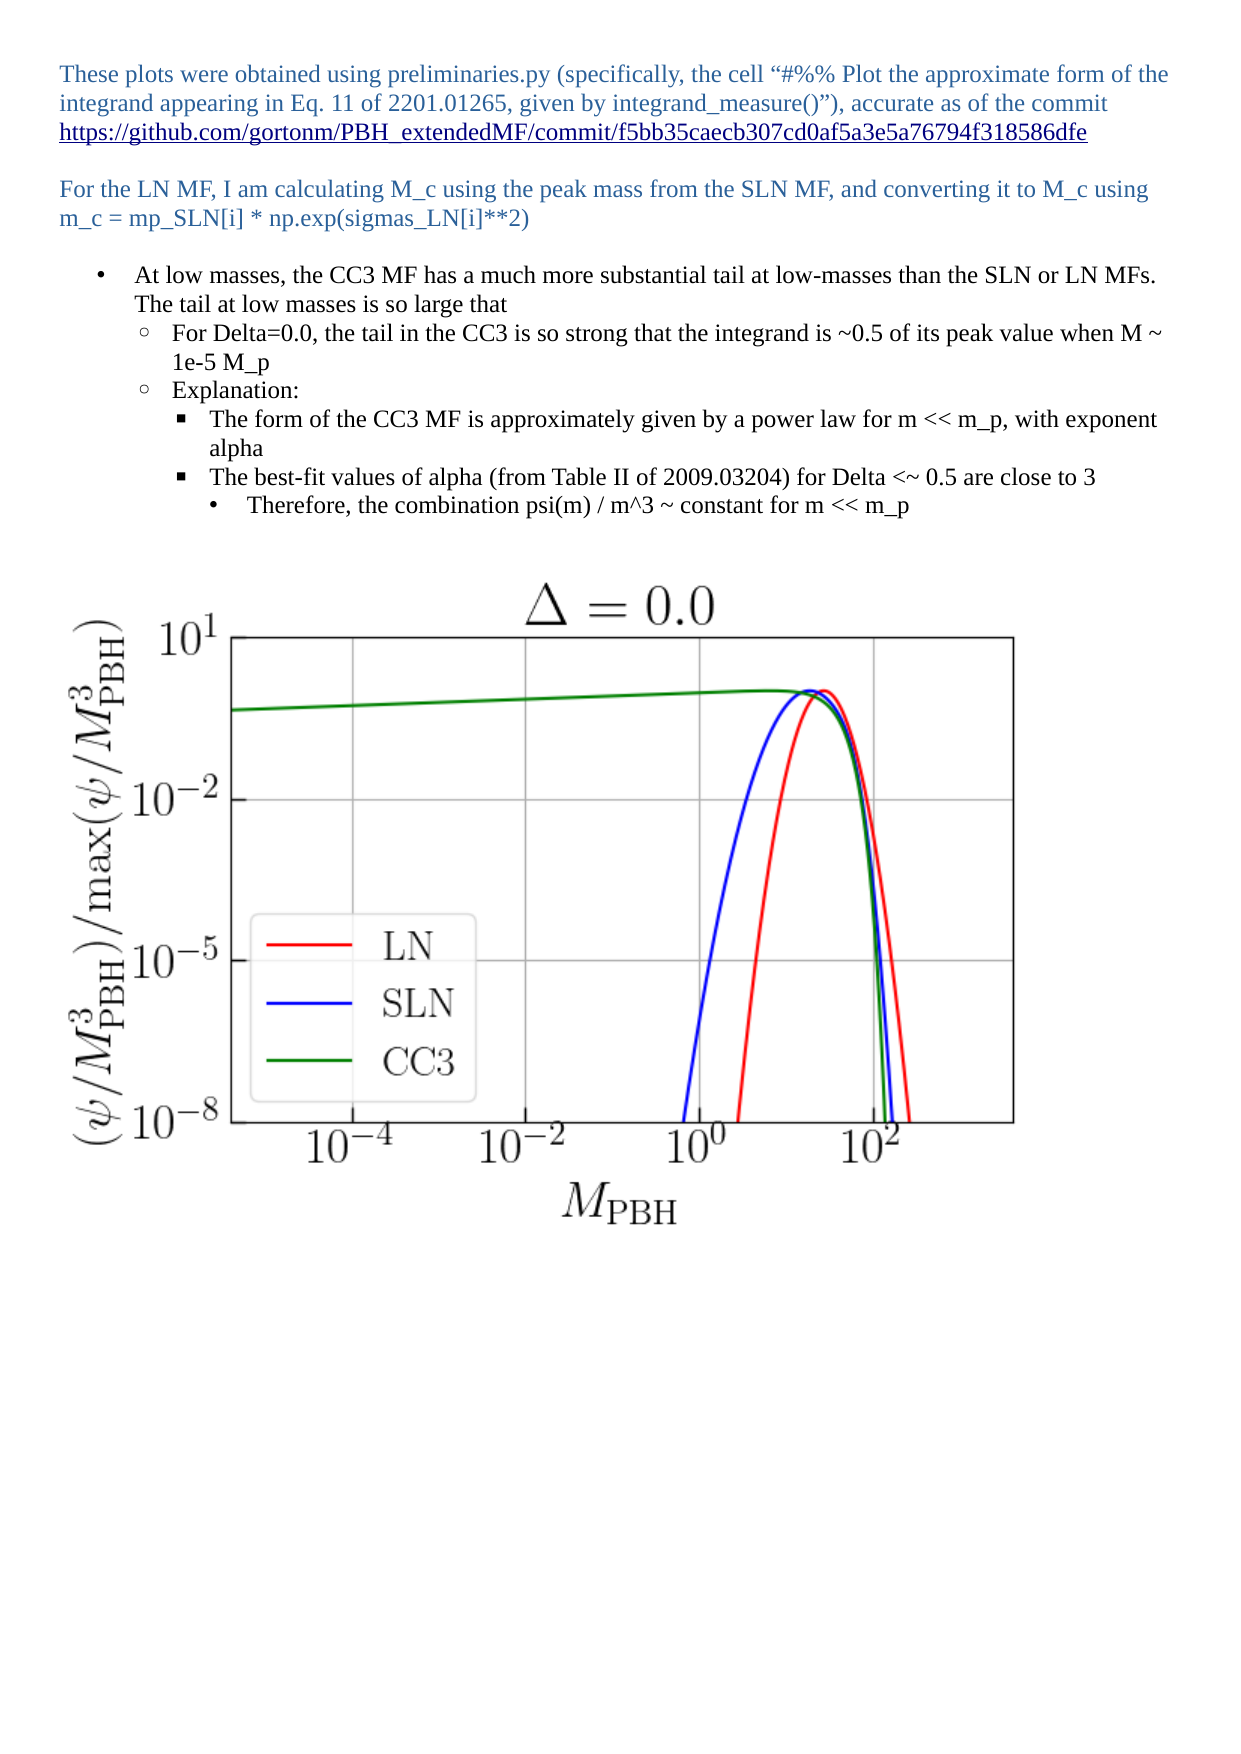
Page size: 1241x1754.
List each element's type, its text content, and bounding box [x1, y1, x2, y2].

text For the LN MF, I am calculating M_c using the peak mass from the SLN MF, and converting it to M_c using [59, 174, 1181, 203]
picture [17, 530, 1067, 1280]
list Therefore, the combination psi(m) / m^3 ~ constant for m << m_p [209, 490, 1181, 519]
list At low masses, the CC3 MF has a much more substantial tail at low-masses than the SLN or LN MFs. The tail at low masses is so large that [97, 260, 1181, 318]
list The best-fit values of alpha (from Table II of 2009.03204) for Delta <~ 0.5 are close to 3 [172, 462, 1181, 490]
list Explanation: [134, 375, 1181, 404]
text m_c = mp_SLN[i] * np.exp(sigmas_LN[i]**2) [59, 203, 1181, 232]
list For Delta=0.0, the tail in the CC3 is so strong that the integrand is ~0.5 of its peak value when M ~ 1e-5 M_p [134, 318, 1181, 375]
list The form of the CC3 MF is approximately given by a power law for m << m_p, with exponent alpha [172, 404, 1181, 462]
text These plots were obtained using preliminaries.py (specifically, the cell “#%% Plot the approximate form of the integrand appearing in Eq. 11 of 2201.01265, given by integrand_measure()”), accurate as of the commit https://github.com/gortonm/PBH_extendedMF/commit/f5bb35caecb307cd0af5a3e5a76794f318586dfe [59, 59, 1181, 145]
